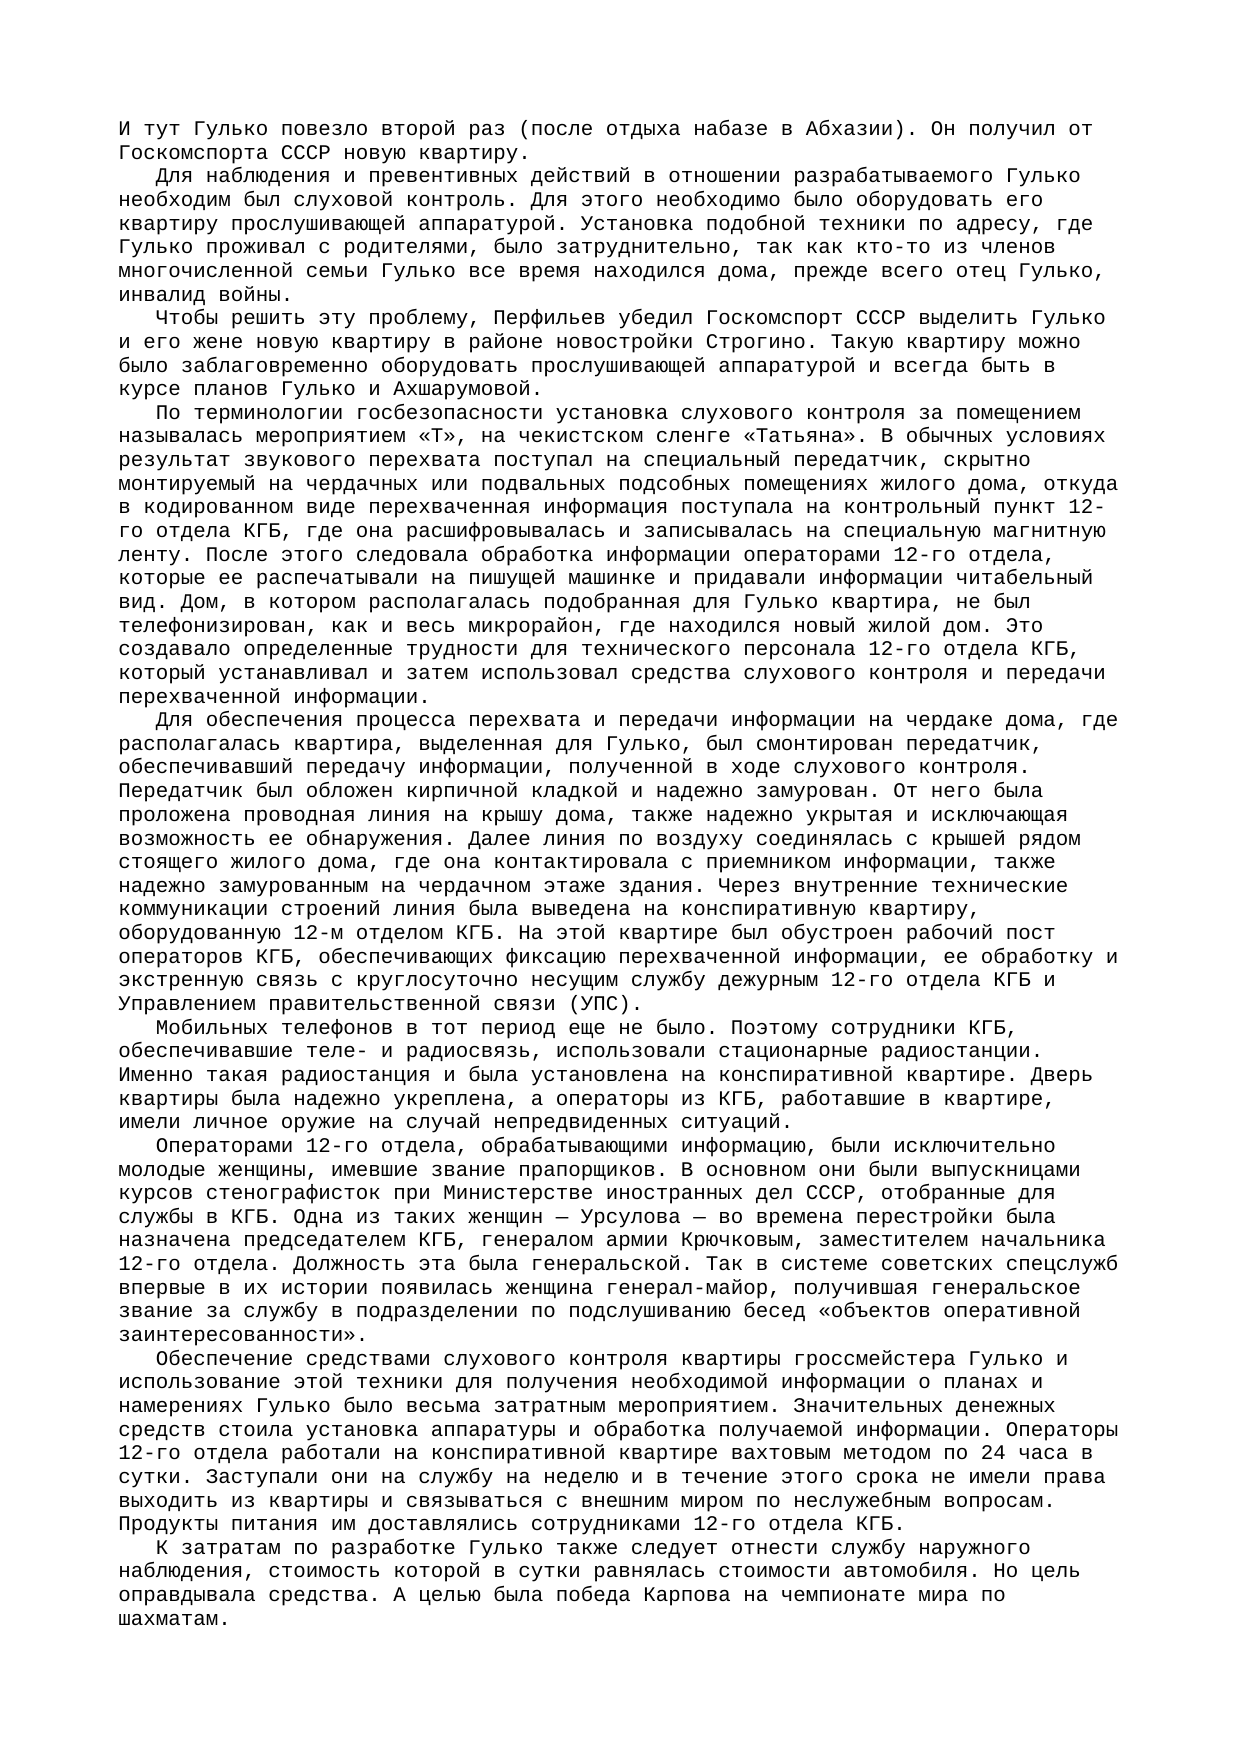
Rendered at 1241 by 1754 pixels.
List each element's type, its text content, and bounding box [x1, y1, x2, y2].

text Для наблюдения и превентивных действий в отношении разрабатываемого Гулько необходим был слуховой контроль. Для этого необходимо было оборудовать его квартиру прослушивающей аппаратурой. Установка подобной техники по адресу, где Гулько проживал с родителями, было затруднительно, так как кто-то из членов многочисленной семьи Гулько все время находился дома, прежде всего отец Гулько, инвалид войны. [118, 165, 1122, 307]
text По терминологии госбезопасности установка слухового контроля за помещением называлась мероприятием «Т», на чекистском сленге «Татьяна». В обычных условиях результат звукового перехвата поступал на специальный передатчик, скрытно монтируемый на чердачных или подвальных подсобных помещениях жилого дома, откуда в кодированном виде перехваченная информация поступала на контрольный пункт 12-го отдела КГБ, где она расшифровывалась и записывалась на специальную магнитную ленту. После этого следовала обработка информации операторами 12-го отдела, которые ее распечатывали на пишущей машинке и придавали информации читабельный вид. Дом, в котором располагалась подобранная для Гулько квартира, не был телефонизирован, как и весь микрорайон, где находился новый жилой дом. Это создавало определенные трудности для технического персонала 12-го отдела КГБ, который устанавливал и затем использовал средства слухового контроля и передачи перехваченной информации. [118, 402, 1122, 709]
text И тут Гулько повезло второй раз (после отдыха набазе в Абхазии). Он получил от Госкомспорта СССР новую квартиру. [118, 118, 1122, 165]
text К затратам по разработке Гулько также следует отнести службу наружного наблюдения, стоимость которой в сутки равнялась стоимости автомобиля. Но цель оправдывала средства. А целью была победа Карпова на чемпионате мира по шахматам. [118, 1537, 1122, 1631]
text Обеспечение средствами слухового контроля квартиры гроссмейстера Гулько и использование этой техники для получения необходимой информации о планах и намерениях Гулько было весьма затратным мероприятием. Значительных денежных средств стоила установка аппаратуры и обработка получаемой информации. Операторы 12-го отдела работали на конспиративной квартире вахтовым методом по 24 часа в сутки. Заступали они на службу на неделю и в течение этого срока не имели права выходить из квартиры и связываться с внешним миром по неслужебным вопросам. Продукты питания им доставлялись сотрудниками 12-го отдела КГБ. [118, 1348, 1122, 1537]
text Чтобы решить эту проблему, Перфильев убедил Госкомспорт СССР выделить Гулько и его жене новую квартиру в районе новостройки Строгино. Такую квартиру можно было заблаговременно оборудовать прослушивающей аппаратурой и всегда быть в курсе планов Гулько и Ахшарумовой. [118, 307, 1122, 402]
text Операторами 12-го отдела, обрабатывающими информацию, были исключительно молодые женщины, имевшие звание прапорщиков. В основном они были выпускницами курсов стенографисток при Министерстве иностранных дел СССР, отобранные для службы в КГБ. Одна из таких женщин — Урсулова — во времена перестройки была назначена председателем КГБ, генералом армии Крючковым, заместителем начальника 12-го отдела. Должность эта была генеральской. Так в системе советских спецслужб впервые в их истории появилась женщина генерал-майор, получившая генеральское звание за службу в подразделении по подслушиванию бесед «объектов оперативной заинтересованности». [118, 1135, 1122, 1348]
text Для обеспечения процесса перехвата и передачи информации на чердаке дома, где располагалась квартира, выделенная для Гулько, был смонтирован передатчик, обеспечивавший передачу информации, полученной в ходе слухового контроля. Передатчик был обложен кирпичной кладкой и надежно замурован. От него была проложена проводная линия на крышу дома, также надежно укрытая и исключающая возможность ее обнаружения. Далее линия по воздуху соединялась с крышей рядом стоящего жилого дома, где она контактировала с приемником информации, также надежно замурованным на чердачном этаже здания. Через внутренние технические коммуникации строений линия была выведена на конспиративную квартиру, оборудованную 12-м отделом КГБ. На этой квартире был обустроен рабочий пост операторов КГБ, обеспечивающих фиксацию перехваченной информации, ее обработку и экстренную связь с круглосуточно несущим службу дежурным 12-го отдела КГБ и Управлением правительственной связи (УПС). [118, 709, 1122, 1017]
text Мобильных телефонов в тот период еще не было. Поэтому сотрудники КГБ, обеспечивавшие теле- и радиосвязь, использовали стационарные радиостанции. Именно такая радиостанция и была установлена на конспиративной квартире. Дверь квартиры была надежно укреплена, а операторы из КГБ, работавшие в квартире, имели личное оружие на случай непредвиденных ситуаций. [118, 1017, 1122, 1135]
